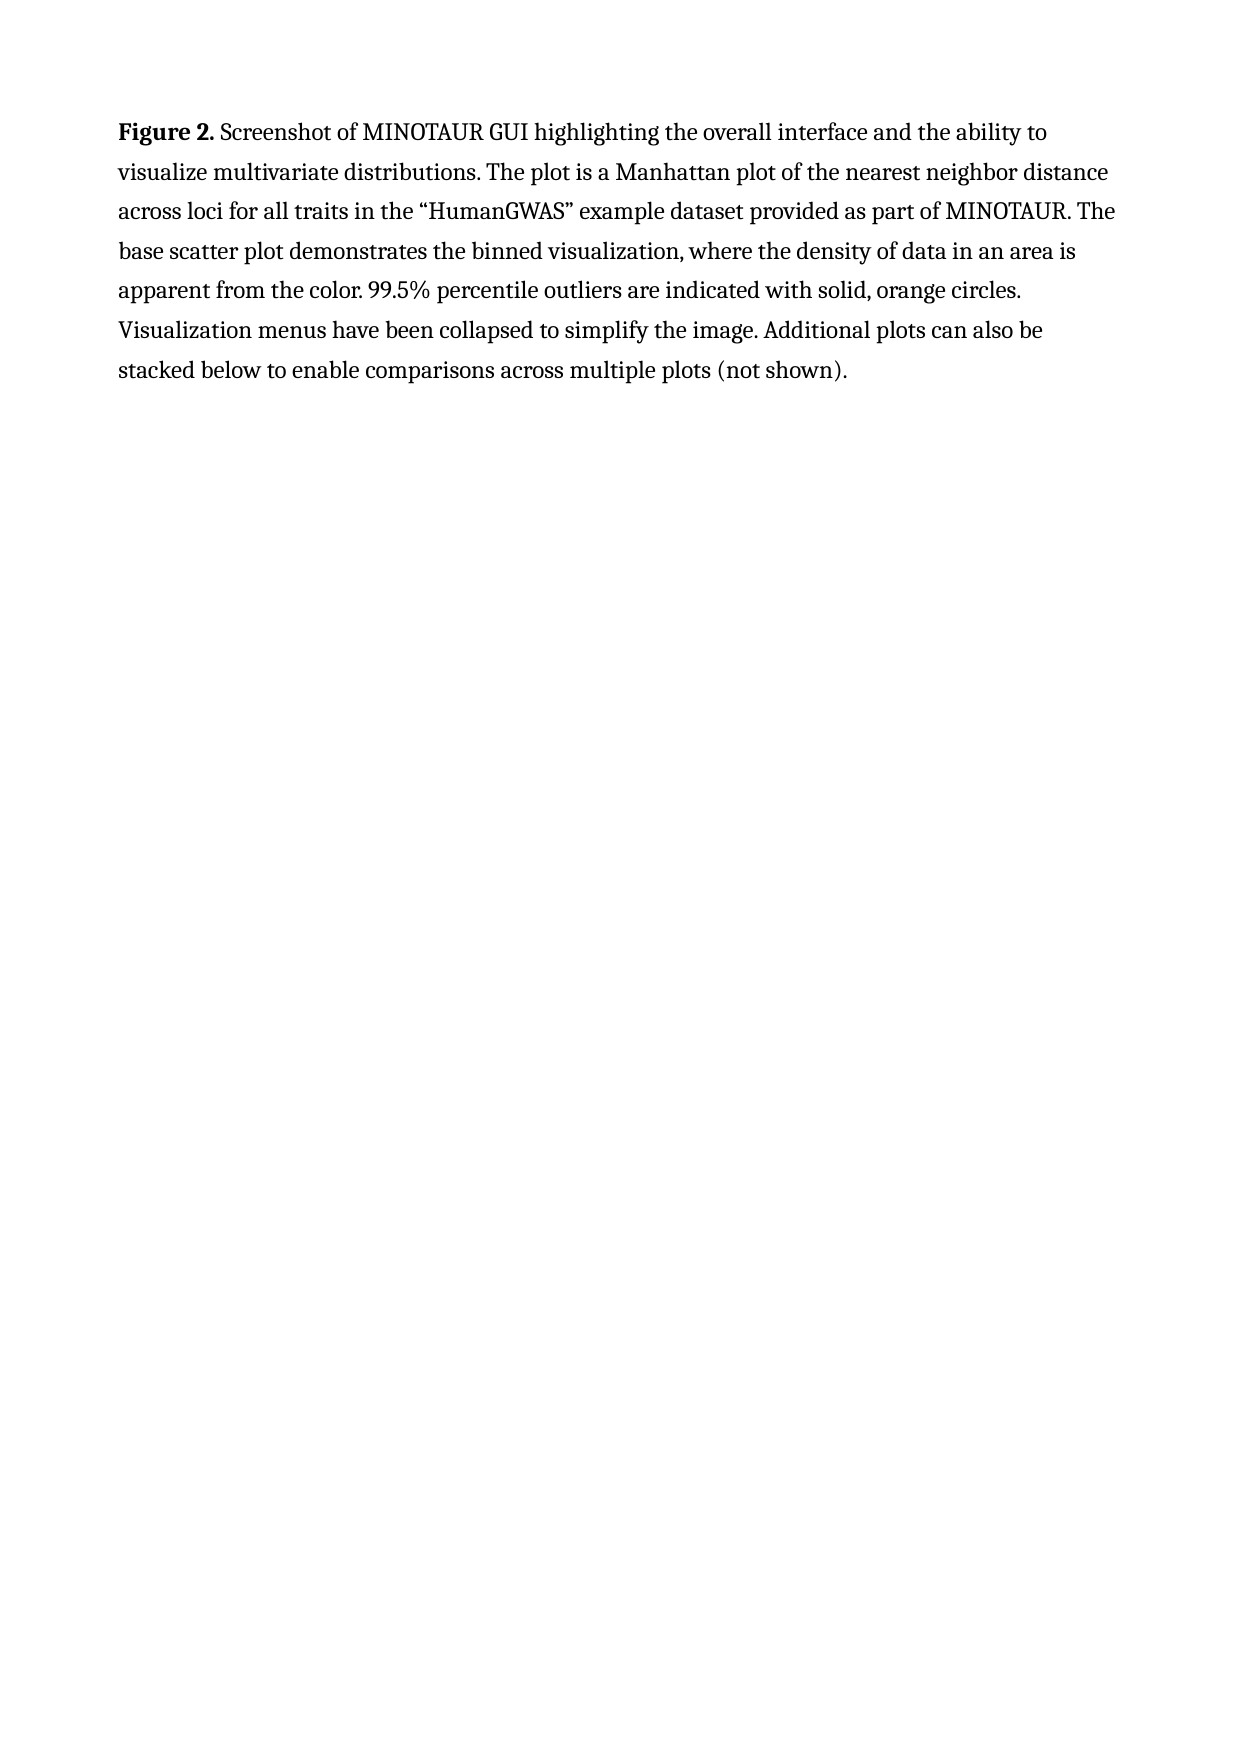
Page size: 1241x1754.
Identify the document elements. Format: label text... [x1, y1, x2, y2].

text Figure 2. Screenshot of MINOTAUR GUI highlighting the overall interface and the ability to visualize multivariate distributions. The plot is a Manhattan plot of the nearest neighbor distance across loci for all traits in the “HumanGWAS” example dataset provided as part of MINOTAUR. The base scatter plot demonstrates the binned visualization, where the density of data in an area is apparent from the color. 99.5% percentile outliers are indicated with solid, orange circles. Visualization menus have been collapsed to simplify the image. Additional plots can also be stacked below to enable comparisons across multiple plots (not shown). [118, 118, 1122, 384]
